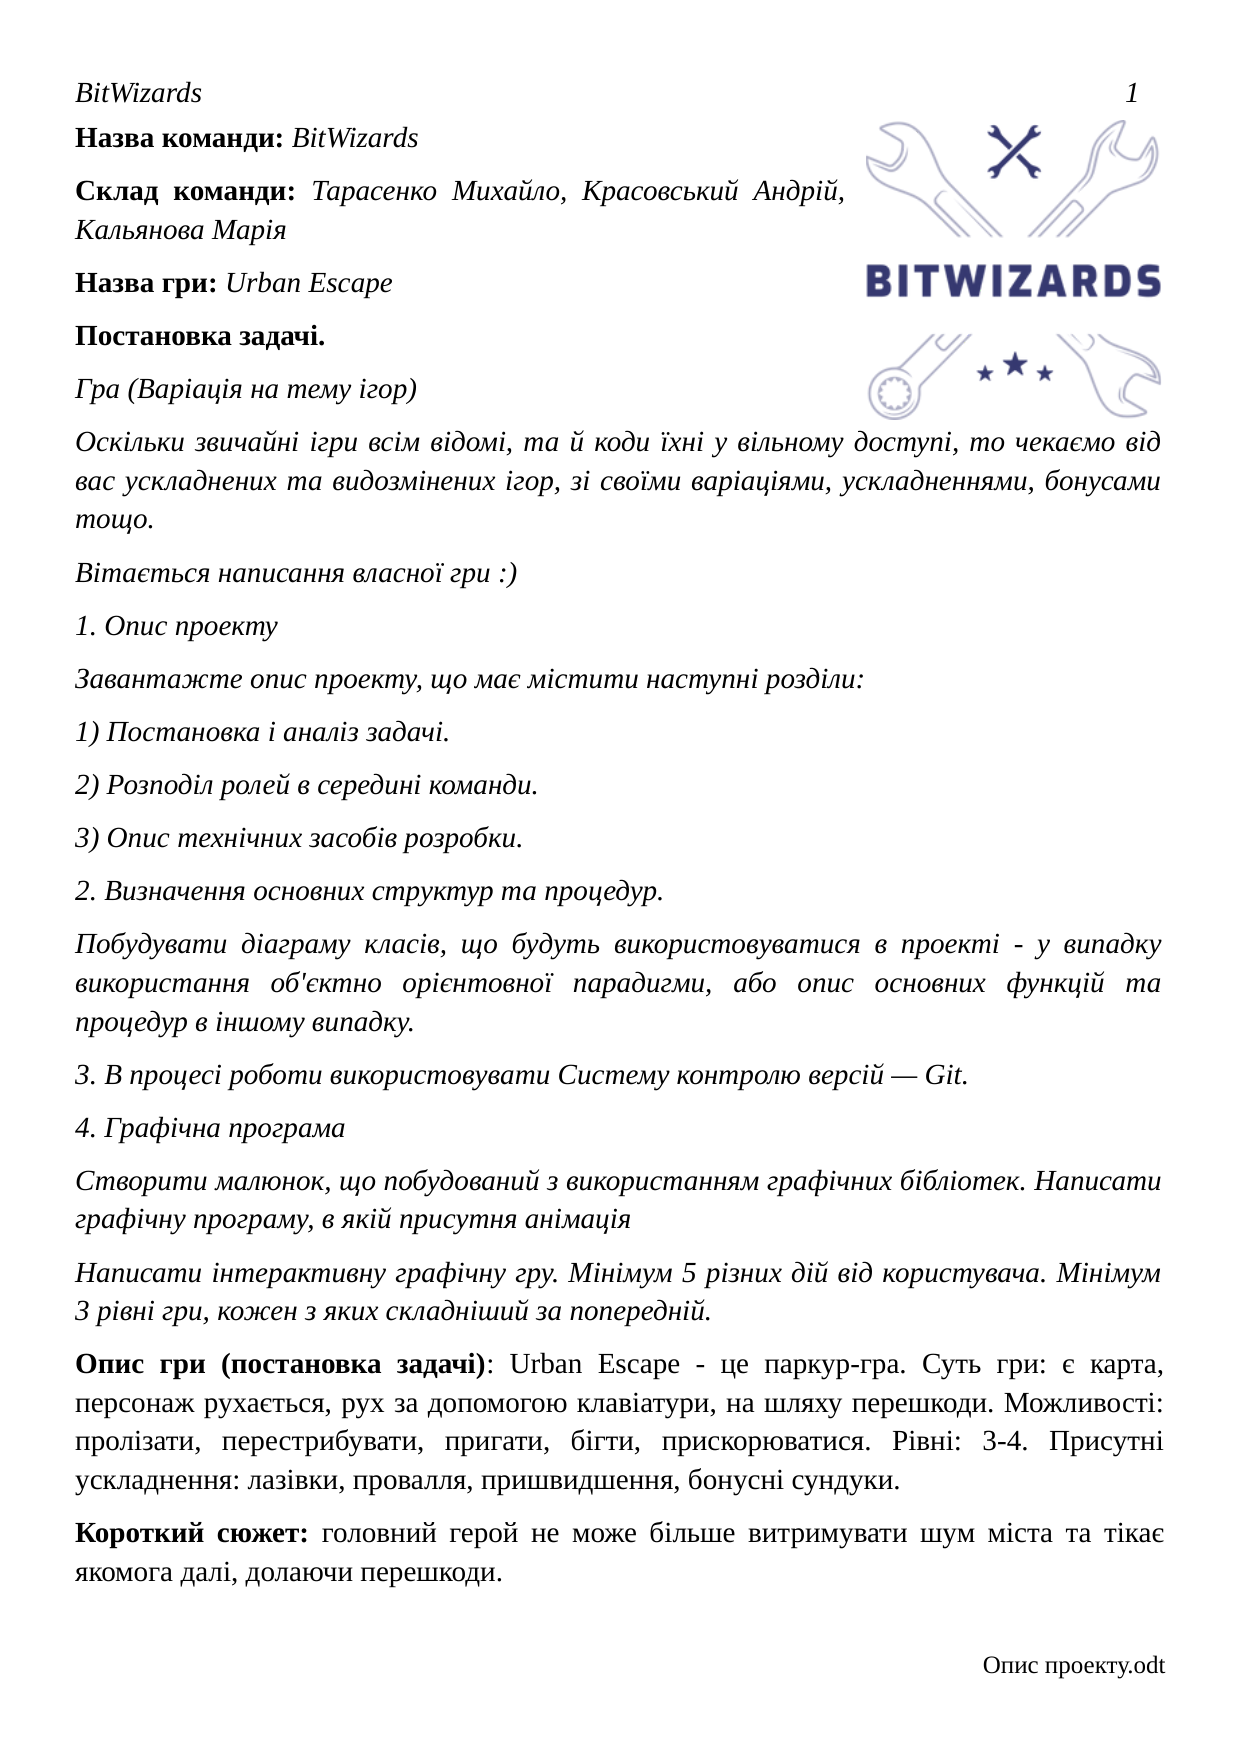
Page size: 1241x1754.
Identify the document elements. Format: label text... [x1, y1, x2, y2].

text 1) Постановка і аналіз задачі. [75, 714, 1165, 748]
text 4. Графічна програма [75, 1110, 1165, 1143]
text Оскільки звичайні ігри всім відомі, та й коди їхні у вільному доступі, то чекаємо від вас ускладнених та видозмінених ігор, зі своїми варіаціями, ускладненнями, бонусами тощо. [75, 424, 1165, 535]
text 2) Розподіл ролей в середині команди. [75, 767, 1165, 801]
text 2. Визначення основних структур та процедур. [75, 873, 1165, 907]
text Вітається написання власної гри :) [75, 555, 1165, 588]
text Склад команди: Тарасенко Михайло, Красовський Андрій, Кальянова Марія [75, 173, 866, 246]
text 3. В процесі роботи використовувати Систему контролю версій — Git. [75, 1057, 1165, 1090]
text Опис гри (постановка задачі): Urban Escape - це паркур-гра. Суть гри: є карта, персонаж рухається, рух за допомогою клавіатури, на шляху перешкоди. Можливості: пролізати, перестрибувати, пригати, бігти, прискорюватися. Рівні: 3-4. Присутні ускладнення: лазівки, провалля, пришвидшення, бонусні сундуки. [75, 1346, 1165, 1496]
text Короткий сюжет: головний герой не може більше витримувати шум міста та тікає якомога далі, долаючи перешкоди. [75, 1515, 1165, 1587]
text Створити малюнок, що побудований з використанням графічних бібліотек. Написати графічну програму, в якій присутня анімація [75, 1163, 1165, 1235]
text Назва команди: BitWizards [75, 120, 866, 154]
text Написати інтерактивну графічну гру. Мінімум 5 різних дій від користувача. Мінімум 3 рівні гри, кожен з яких складніший за попередній. [75, 1255, 1165, 1327]
text 3) Опис технічних засобів розробки. [75, 820, 1165, 854]
text 1. Опис проекту [75, 608, 1165, 641]
picture [866, 120, 1162, 420]
text Побудувати діаграму класів, що будуть використовуватися в проекті - у випадку використання об'єктно орієнтовної парадигми, або опис основних функцій та процедур в іншому випадку. [75, 927, 1165, 1037]
text Назва гри: Urban Escape [75, 265, 866, 299]
text Постановка задачі. [75, 318, 866, 352]
text Гра (Варіація на тему ігор) [75, 371, 866, 405]
text Завантажте опис проекту, що має містити наступні розділи: [75, 661, 1165, 694]
